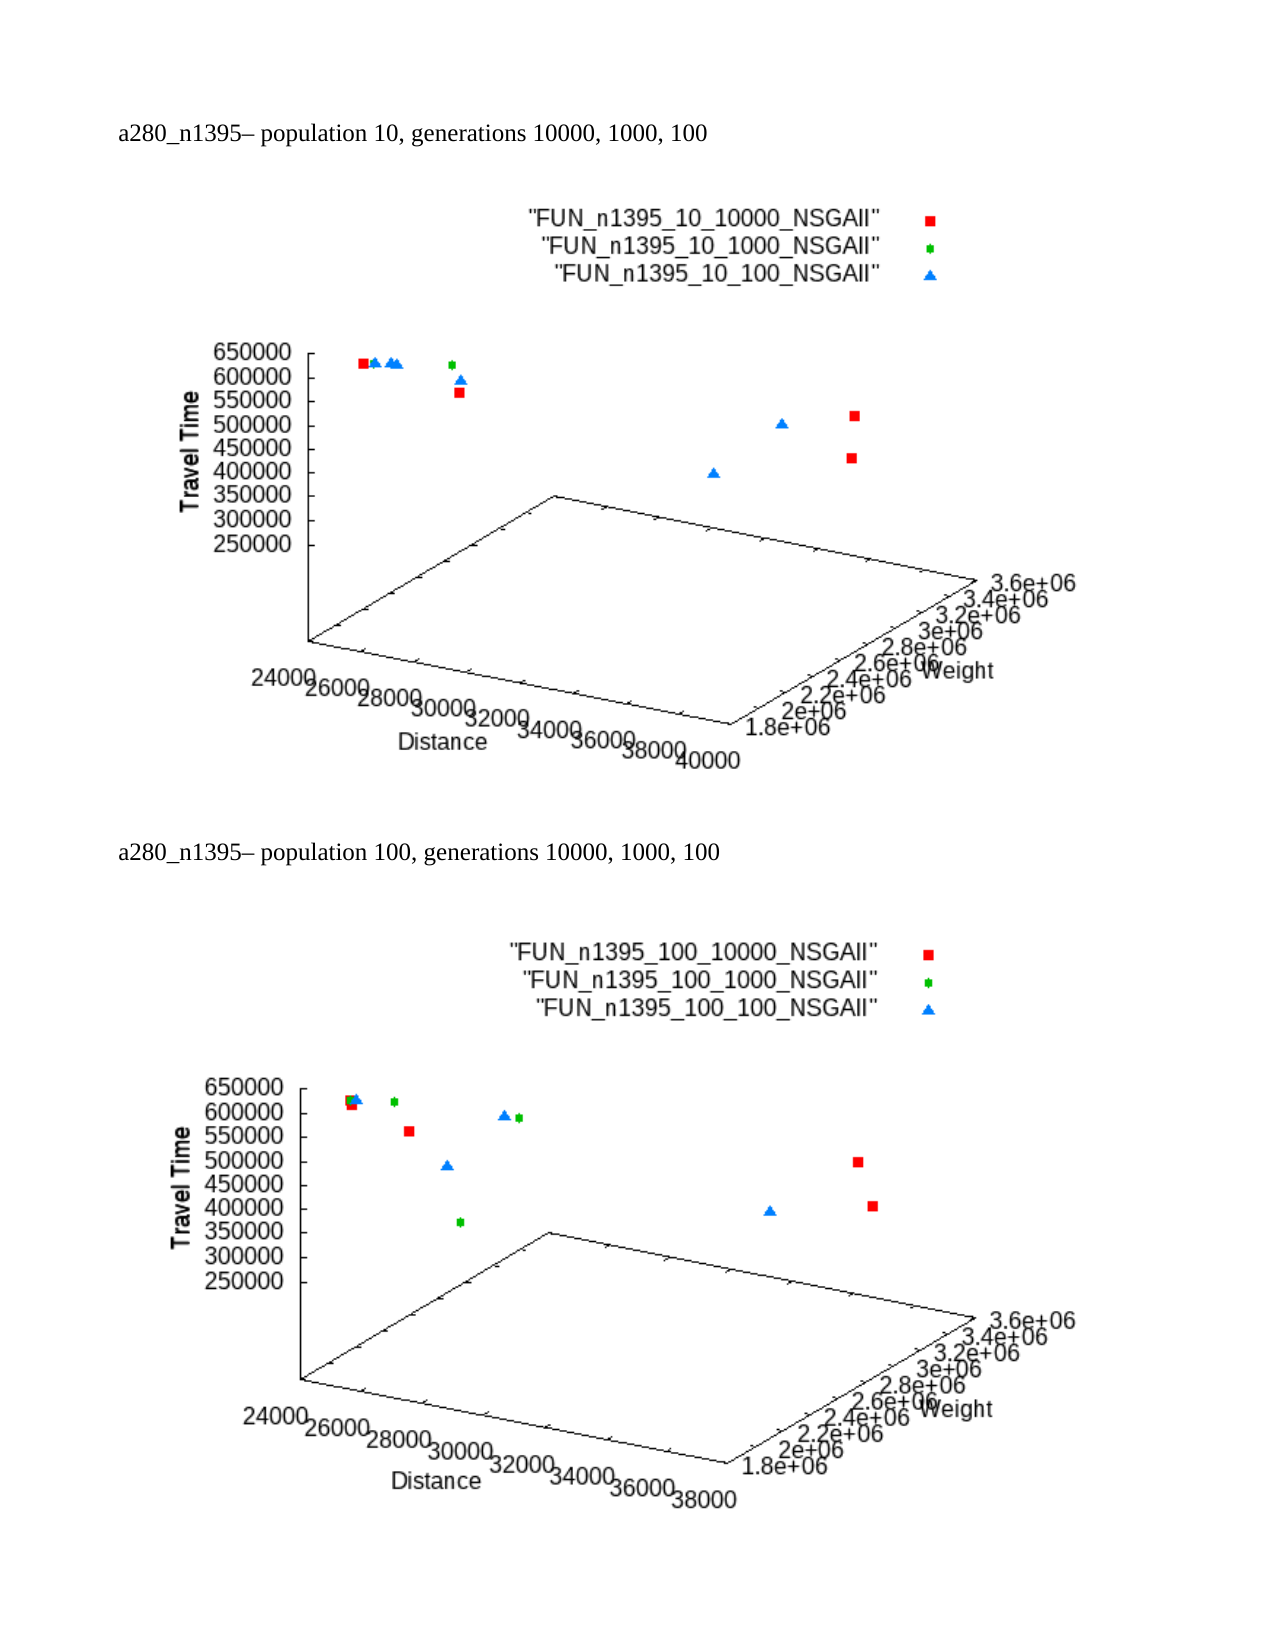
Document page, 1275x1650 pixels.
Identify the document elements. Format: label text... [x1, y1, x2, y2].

text a280_n1395– population 10, generations 10000, 1000, 100 [118, 118, 1157, 147]
picture [345, 133, 351, 140]
picture [494, 133, 500, 140]
text a280_n1395– population 100, generations 10000, 1000, 100 [118, 837, 1157, 866]
picture [177, 133, 1107, 830]
picture [276, 133, 282, 140]
picture [168, 865, 1107, 1570]
